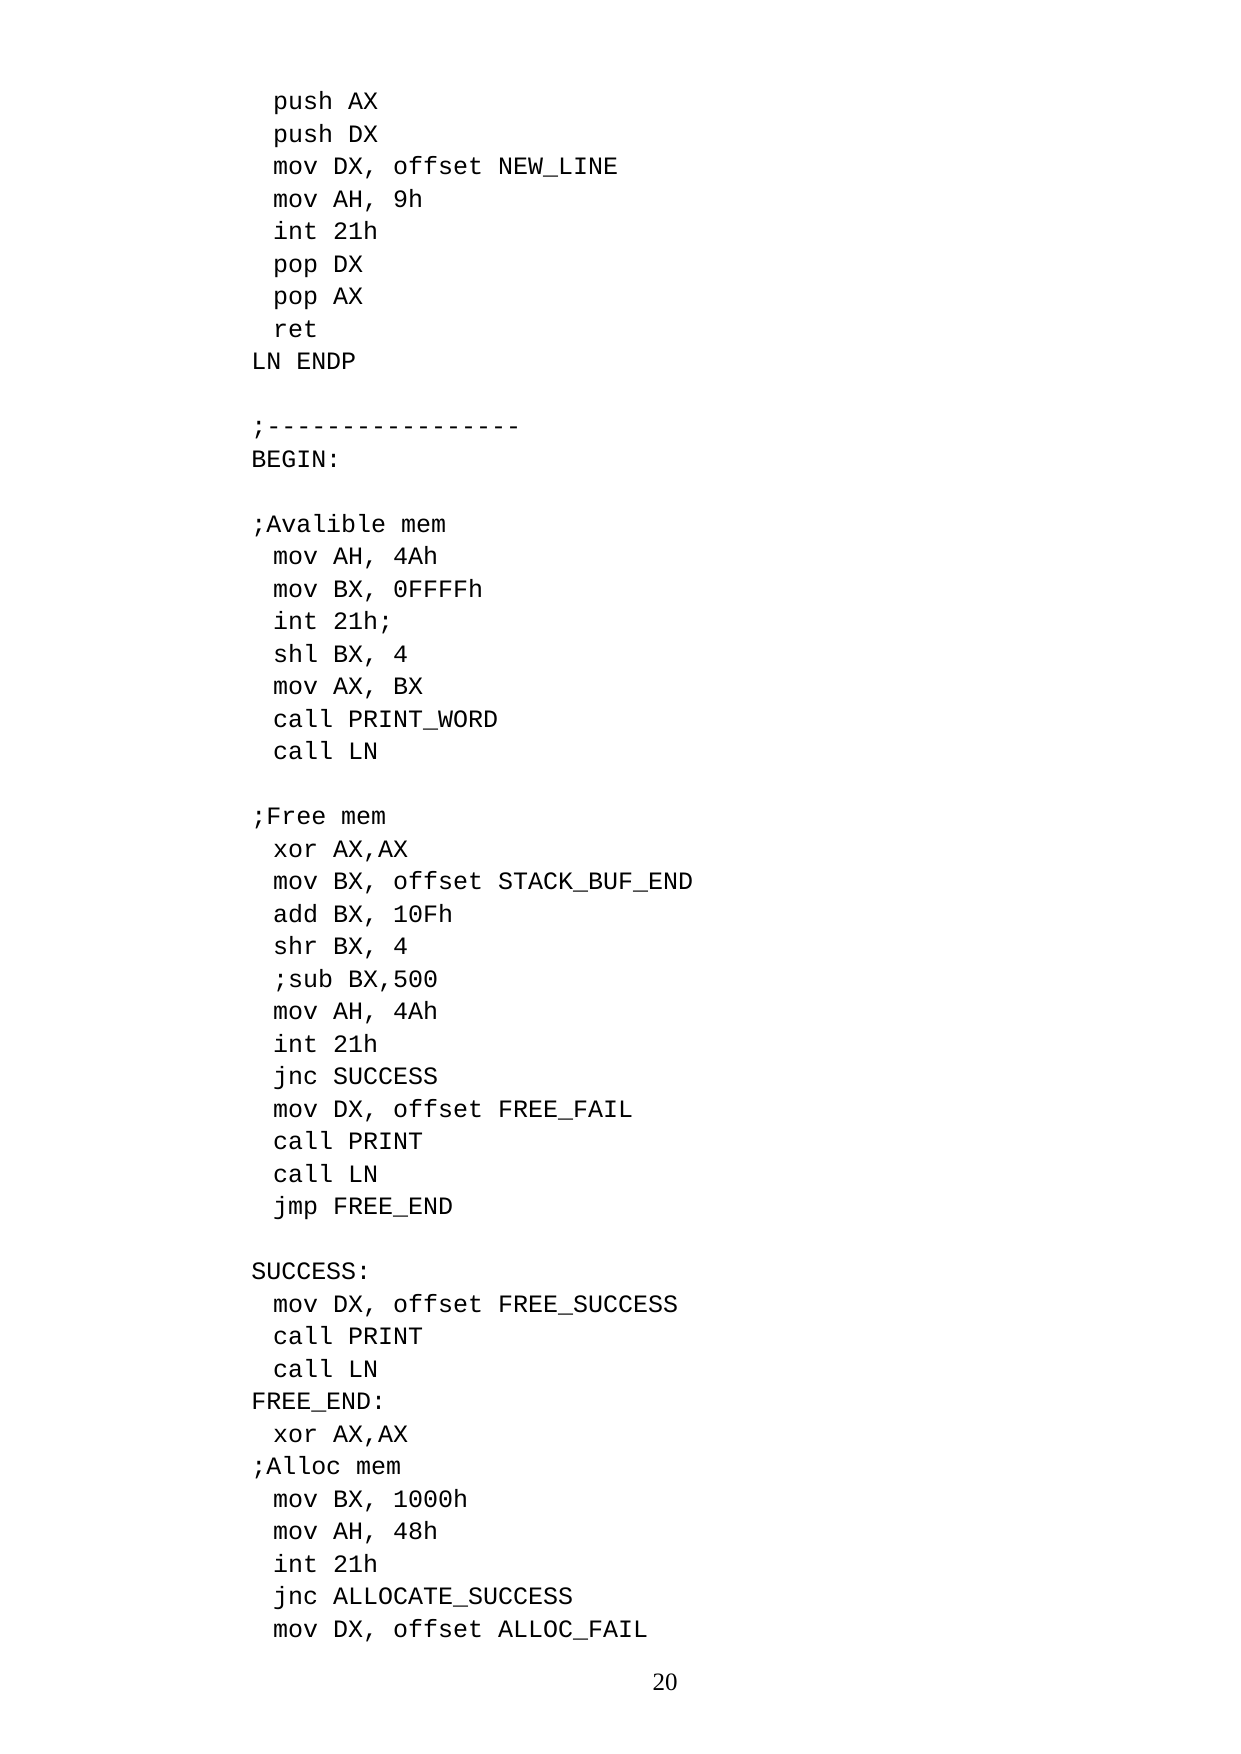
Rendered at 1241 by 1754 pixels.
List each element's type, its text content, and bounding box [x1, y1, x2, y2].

text call PRINT [177, 1129, 1152, 1157]
text int 21h; [177, 609, 1152, 637]
text mov BX, 0FFFFh [177, 576, 1152, 604]
text SUCCESS: [177, 1259, 1152, 1287]
text mov DX, offset NEW_LINE [177, 154, 1152, 182]
text int 21h [177, 1551, 1152, 1579]
text pop DX [177, 251, 1152, 279]
text jnc ALLOCATE_SUCCESS [177, 1584, 1152, 1612]
text call PRINT_WORD [177, 706, 1152, 734]
text jnc SUCCESS [177, 1064, 1152, 1092]
text ;----------------- [177, 414, 1152, 442]
text ;sub BX,500 [177, 966, 1152, 994]
text mov BX, offset STACK_BUF_END [177, 869, 1152, 897]
text BEGIN: [177, 446, 1152, 474]
text add BX, 10Fh [177, 901, 1152, 929]
text shr BX, 4 [177, 934, 1152, 962]
text ;Alloc mem [177, 1454, 1152, 1482]
text mov DX, offset FREE_FAIL [177, 1096, 1152, 1124]
text jmp FREE_END [177, 1194, 1152, 1222]
text mov AH, 4Ah [177, 999, 1152, 1027]
text mov AH, 4Ah [177, 544, 1152, 572]
text mov BX, 1000h [177, 1486, 1152, 1514]
text push DX [177, 121, 1152, 149]
text mov DX, offset FREE_SUCCESS [177, 1291, 1152, 1319]
text xor AX,AX [177, 1421, 1152, 1449]
text mov DX, offset ALLOC_FAIL [177, 1616, 1152, 1644]
text ret [177, 316, 1152, 344]
text call PRINT [177, 1324, 1152, 1352]
text call LN [177, 1356, 1152, 1384]
text mov AX, BX [177, 674, 1152, 702]
text call LN [177, 1161, 1152, 1189]
text shl BX, 4 [177, 641, 1152, 669]
text pop AX [177, 284, 1152, 312]
text ;Avalible mem [177, 511, 1152, 539]
text call LN [177, 739, 1152, 767]
text FREE_END: [177, 1389, 1152, 1417]
text push AX [177, 89, 1152, 117]
text mov AH, 9h [177, 186, 1152, 214]
text LN ENDP [177, 349, 1152, 377]
text int 21h [177, 1031, 1152, 1059]
text int 21h [177, 219, 1152, 247]
text mov AH, 48h [177, 1519, 1152, 1547]
text xor AX,AX [177, 836, 1152, 864]
text ;Free mem [177, 804, 1152, 832]
